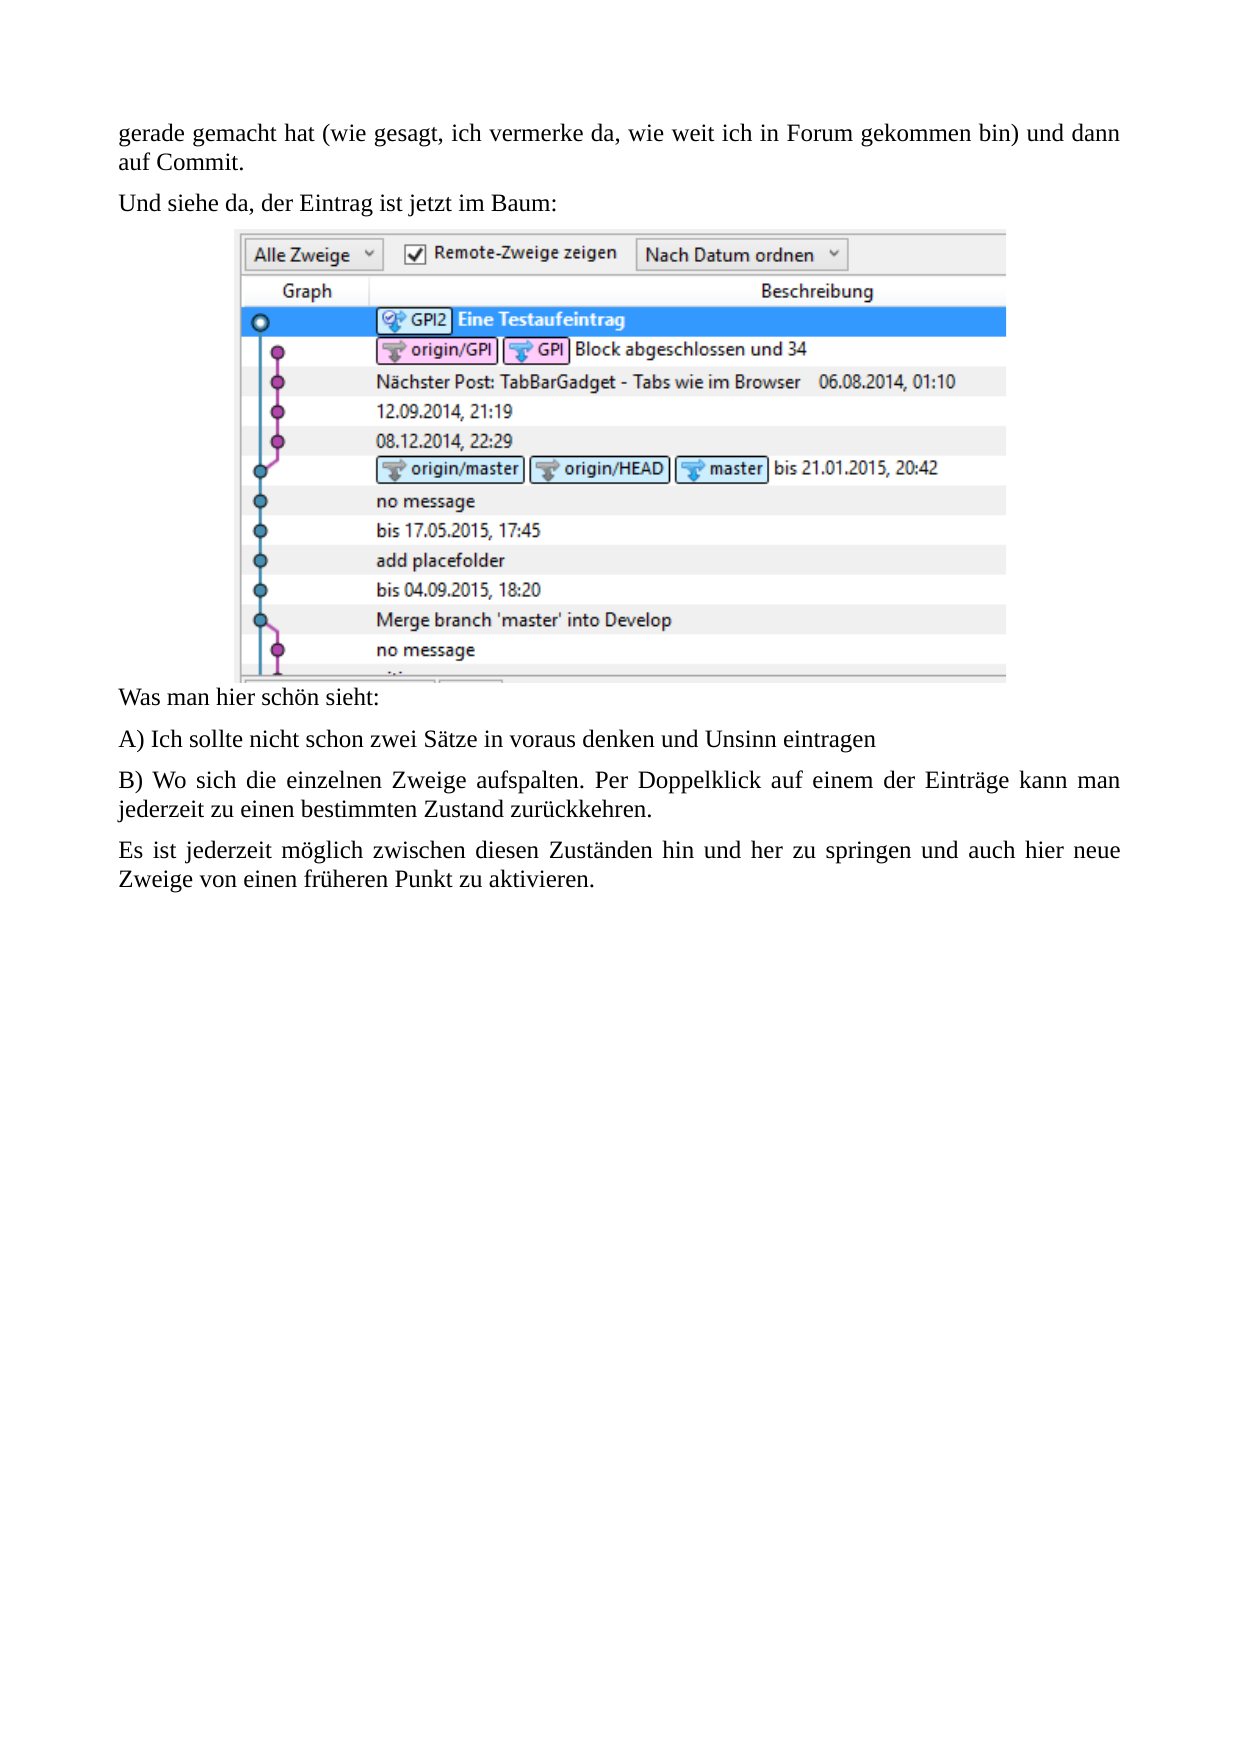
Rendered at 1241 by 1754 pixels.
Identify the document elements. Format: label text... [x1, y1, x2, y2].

subtitle Es ist jederzeit möglich zwischen diesen Zuständen hin und her zu springen und auch hier neue Zweige von einen früheren Punkt zu aktivieren. [118, 835, 1122, 892]
text gerade gemacht hat (wie gesagt, ich vermerke da, wie weit ich in Forum gekommen bin) und dann auf Commit. [118, 118, 1122, 176]
text A) Ich sollte nicht schon zwei Sätze in voraus denken und Unsinn eintragen [118, 724, 1122, 752]
picture [234, 229, 1007, 683]
text Und siehe da, der Eintrag ist jetzt im Baum: [118, 188, 1122, 217]
text Was man hier schön sieht: [118, 229, 1122, 711]
text B) Wo sich die einzelnen Zweige aufspalten. Per Doppelklick auf einem der Einträge kann man jederzeit zu einen bestimmten Zustand zurückkehren. [118, 765, 1122, 822]
